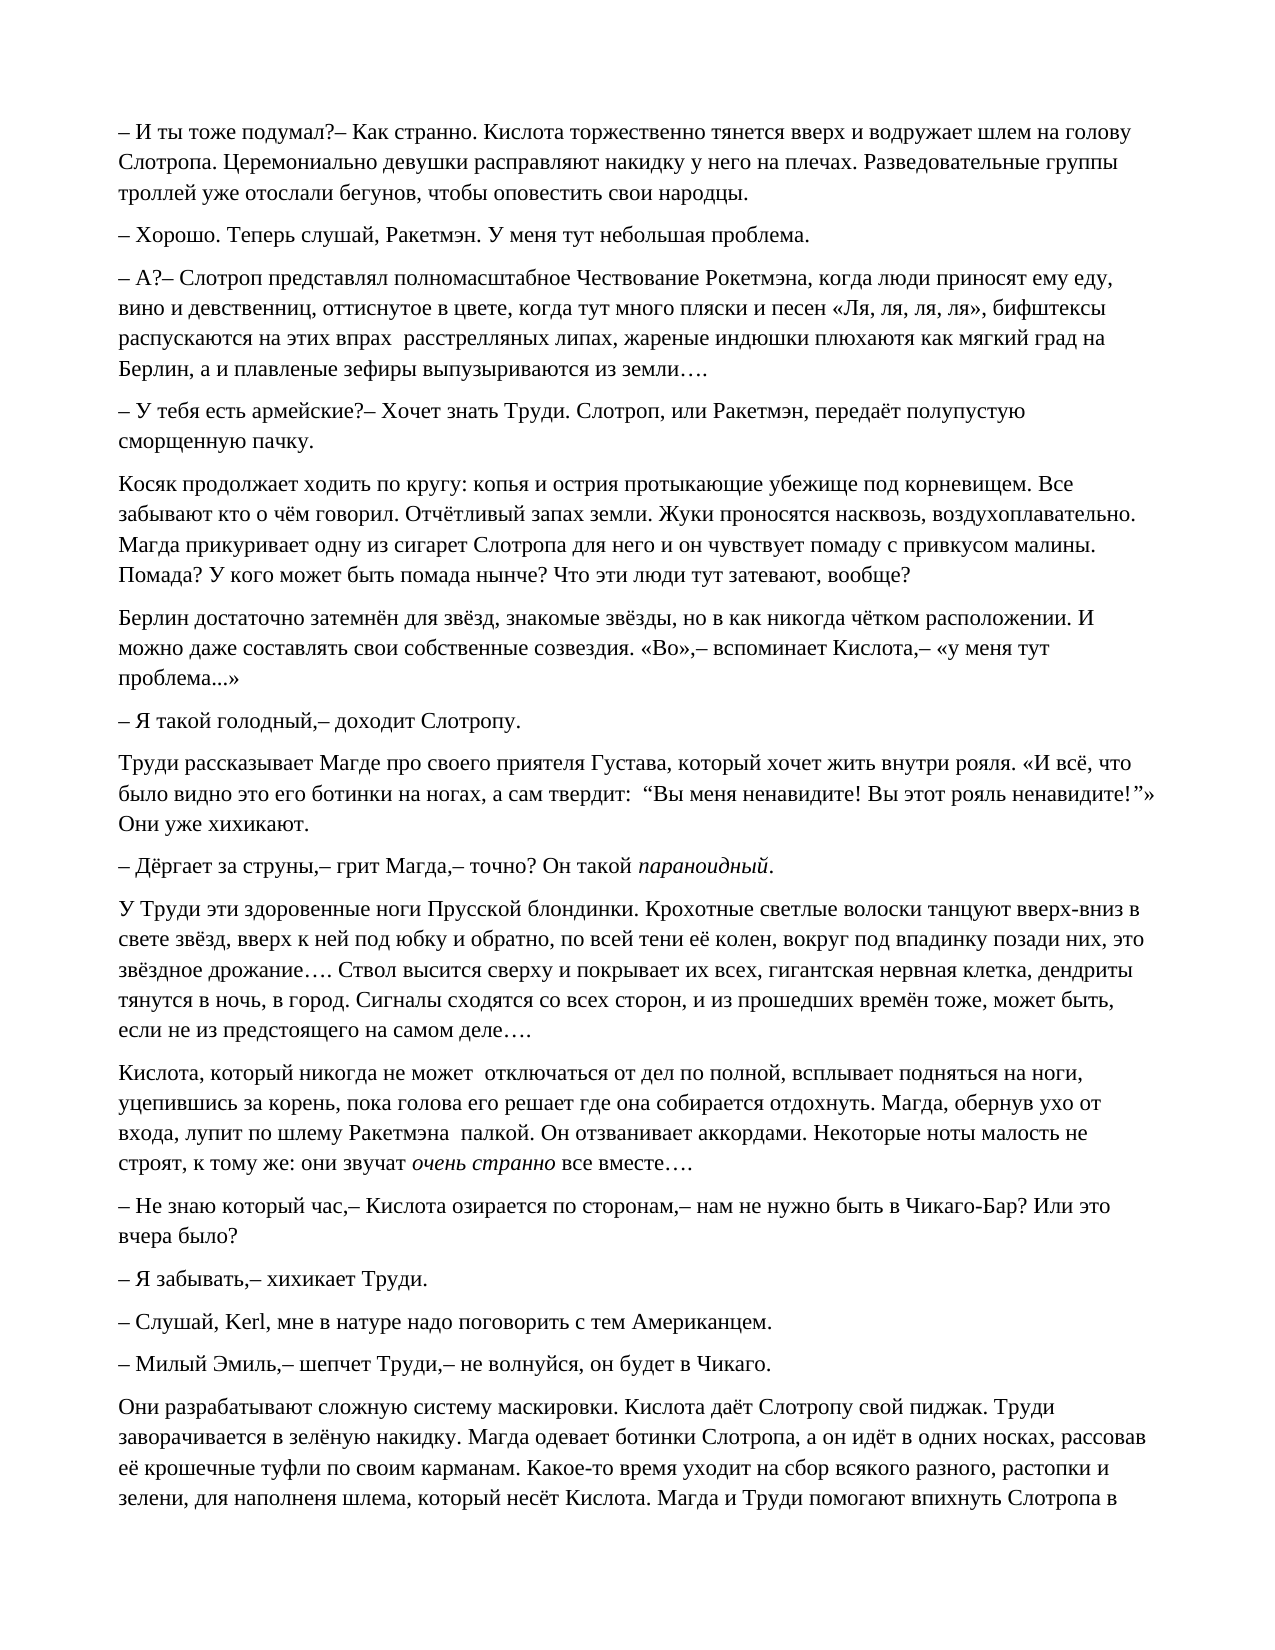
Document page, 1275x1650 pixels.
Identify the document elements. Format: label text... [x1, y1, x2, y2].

text Кислота, который никогда не может отключаться от дел по полной, всплывает подняться на ноги, уцепившись за корень, пока голова его решает где она собирается отдохнуть. Магда, обернув ухо от входа, лупит по шлему Ракетмэна палкой. Он отзванивает аккордами. Некоторые ноты малость не строят, к тому же: они звучат очень странно все вместе…. [118, 1059, 1157, 1176]
text Косяк продолжает ходить по кругу: копья и острия протыкающие убежище под корневищем. Все забывают кто о чём говорил. Отчётливый запах земли. Жуки проносятся насквозь, воздухоплавательно. Магда прикуривает одну из сигарет Слотропа для него и он чувствует помаду с привкусом малины. Помада? У кого может быть помада нынче? Что эти люди тут затевают, вообще? [118, 470, 1157, 587]
text – Милый Эмиль,– шепчет Труди,– не волнуйся, он будет в Чикаго. [118, 1350, 1157, 1377]
text Берлин достаточно затемнён для звёзд, знакомые звёзды, но в как никогда чётком расположении. И можно даже составлять свои собственные созвездия. «Во»,– вспоминает Кислота,– «у меня тут проблема...» [118, 603, 1157, 690]
text – Слушай, Kerl, мне в натуре надо поговорить с тем Американцем. [118, 1308, 1157, 1334]
text – Я забывать,– хихикает Труди. [118, 1265, 1157, 1291]
text Труди рассказывает Магде про своего приятеля Густава, который хочет жить внутри рояля. «И всё, что было видно это его ботинки на ногах, а сам твердит: “Вы меня ненавидите! Вы этот рояль ненавидите!”» Они уже хихикают. [118, 749, 1157, 836]
text – У тебя есть армейские?– Хочет знать Труди. Слотроп, или Ракетмэн, передаёт полупустую сморщенную пачку. [118, 397, 1157, 454]
text – Я такой голодный,– доходит Слотропу. [118, 707, 1157, 733]
text У Труди эти здоровенные ноги Прусской блондинки. Крохотные светлые волоски танцуют вверх-вниз в свете звёзд, вверх к ней под юбку и обратно, по всей тени её колен, вокруг под впадинку позади них, это звёздное дрожание…. Ствол высится сверху и покрывает их всех, гигантская нервная клетка, дендриты тянутся в ночь, в город. Сигналы сходятся со всех сторон, и из прошедших времён тоже, может быть, если не из предстоящего на самом деле…. [118, 895, 1157, 1042]
text Они разрабатывают сложную систему маскировки. Кислота даёт Слотропу свой пиджак. Труди заворачивается в зелёную накидку. Магда одевает ботинки Слотропа, а он идёт в одних носках, рассовав её крошечные туфли по своим карманам. Какое-то время уходит на сбор всякого разного, растопки и зелени, для наполненя шлема, который несёт Кислота. Магда и Труди помогают впихнуть Слотропа в [118, 1393, 1157, 1510]
text – Хорошо. Теперь слушай, Ракетмэн. У меня тут небольшая проблема. [118, 221, 1157, 248]
text – Не знаю который час,– Кислота озирается по сторонам,– нам не нужно быть в Чикаго-Бар? Или это вчера было? [118, 1192, 1157, 1249]
text – И ты тоже подумал?– Как странно. Кислота торжественно тянется вверх и водружает шлем на голову Слотропа. Церемониально девушки расправляют накидку у него на плечах. Разведовательные группы троллей уже отослали бегунов, чтобы оповестить свои народцы. [118, 118, 1157, 205]
text – А?– Слотроп представлял полномасштабное Чествование Рокетмэна, когда люди приносят ему еду, вино и девственниц, оттиснутое в цвете, когда тут много пляски и песен «Ля, ля, ля, ля», бифштексы распускаются на этих впрах расстрелляных липах, жареные индюшки плюхаютя как мягкий град на Берлин, а и плавленые зефиры выпузыриваются из земли…. [118, 264, 1157, 381]
text – Дёргает за струны,– грит Магда,– точно? Он такой параноидный. [118, 852, 1157, 879]
